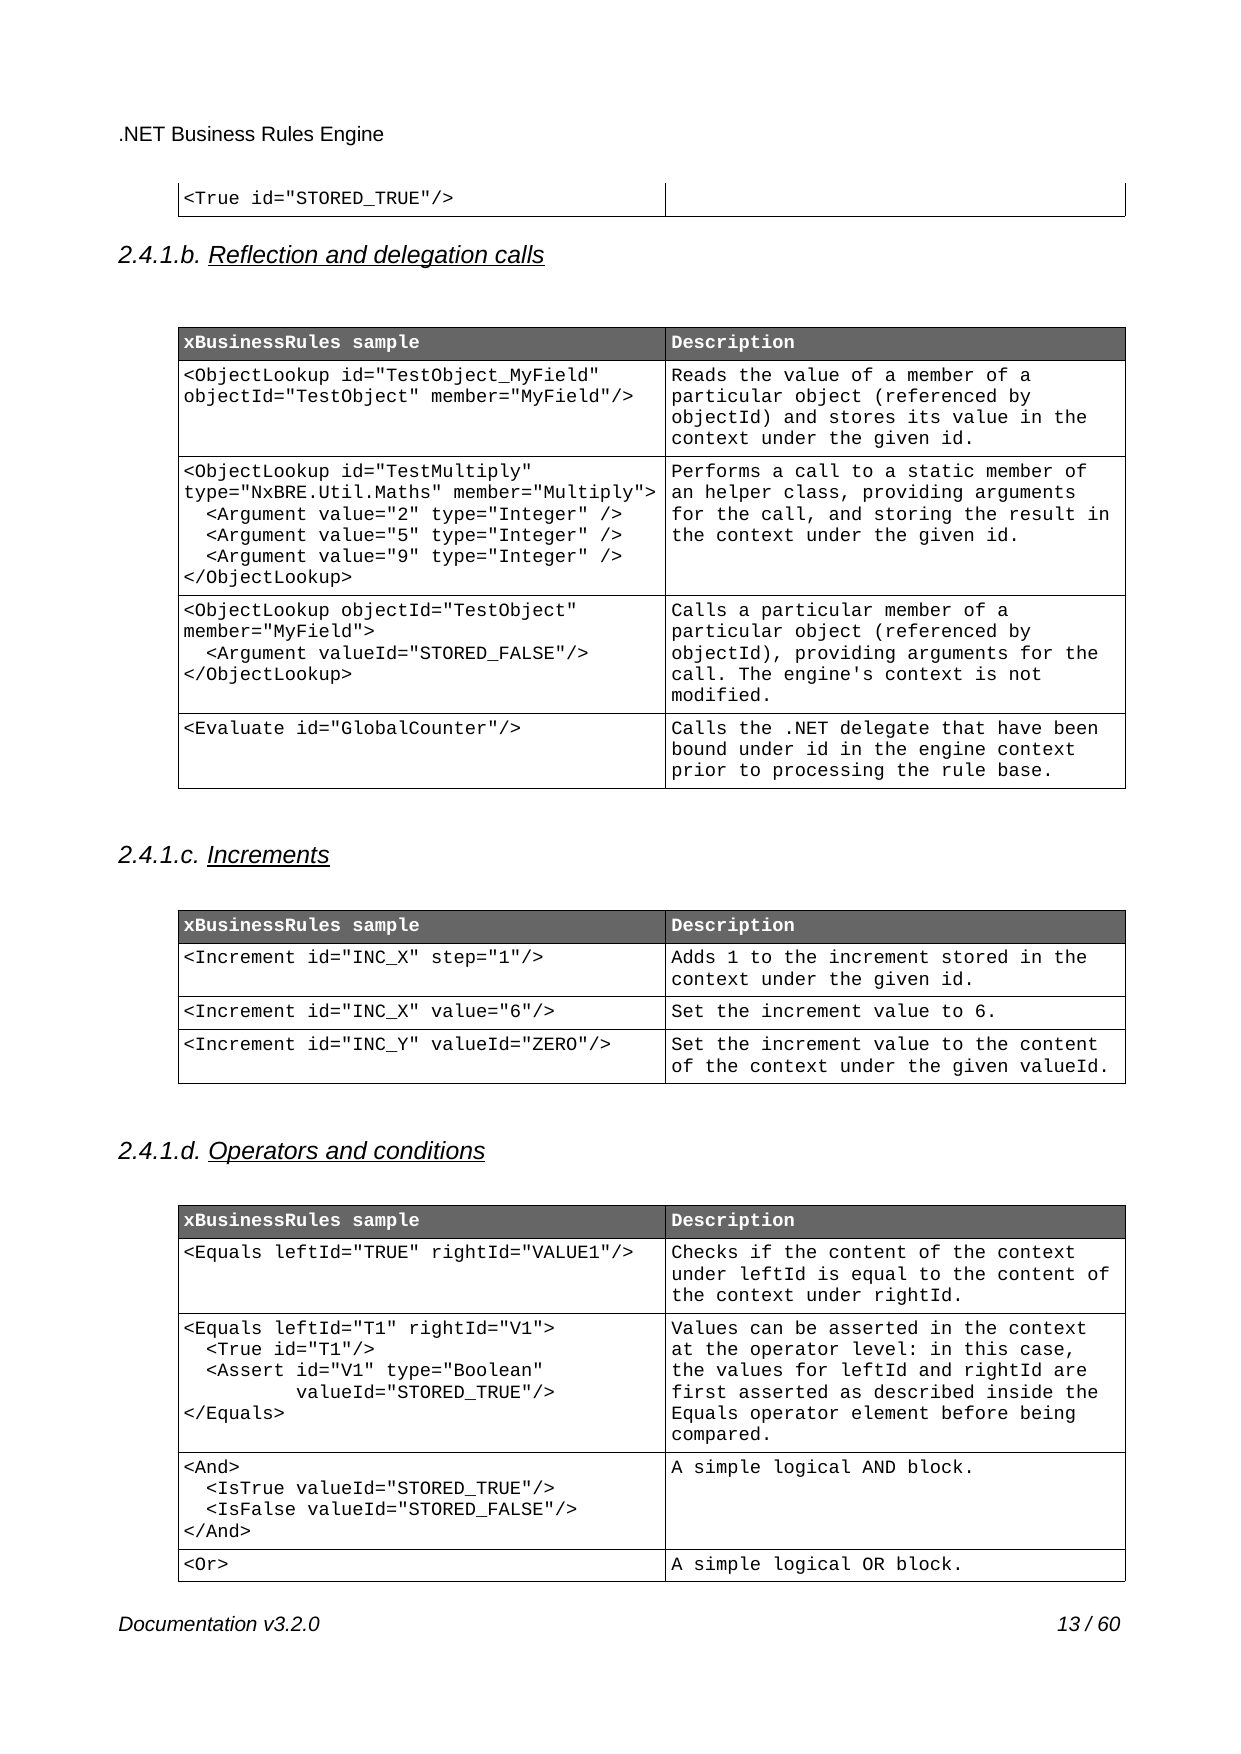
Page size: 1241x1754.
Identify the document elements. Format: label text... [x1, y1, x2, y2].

table_cell <Equals leftId="T1" rightId="V1"> <True id="T1"/> <Assert id="V1" type="Boolean" valueId="STORED_TRUE"/> </Equals> [179, 1314, 665, 1452]
table_cell <ObjectLookup id="TestObject_MyField" objectId="TestObject" member="MyField"/> [179, 361, 665, 456]
table_cell <Or> [179, 1550, 665, 1581]
table_cell Set the increment value to 6. [666, 997, 1125, 1029]
table_cell Reads the value of a member of a particular object (referenced by objectId) and stores its value in the context under the given id. [666, 361, 1125, 456]
table_cell <Evaluate id="GlobalCounter"/> [179, 714, 665, 788]
table_header Description [666, 1206, 1125, 1238]
table_cell <Increment id="INC_X" step="1"/> [179, 944, 665, 996]
table_cell A simple logical OR block. [666, 1550, 1125, 1581]
table_cell Adds 1 to the increment stored in the context under the given id. [666, 944, 1125, 996]
subtitle Increments [118, 841, 1124, 869]
table_cell <Increment id="INC_Y" valueId="ZERO"/> [179, 1030, 665, 1083]
table_cell <Equals leftId="TRUE" rightId="VALUE1"/> [179, 1239, 665, 1313]
table_cell Checks if the content of the context under leftId is equal to the content of the context under rightId. [666, 1239, 1125, 1313]
subtitle Operators and conditions [118, 1137, 1124, 1164]
table_cell Values can be asserted in the context at the operator level: in this case, the values for leftId and rightId are first asserted as described inside the Equals operator element before being compared. [666, 1314, 1125, 1452]
table_header xBusinessRules sample [179, 328, 665, 360]
table_cell Performs a call to a static member of an helper class, providing arguments for the call, and storing the result in the context under the given id. [666, 457, 1125, 595]
table_cell Calls a particular member of a particular object (referenced by objectId), providing arguments for the call. The engine's context is not modified. [666, 596, 1125, 713]
table_header Description [666, 911, 1125, 943]
table_cell <ObjectLookup objectId="TestObject" member="MyField"> <Argument valueId="STORED_FALSE"/> </ObjectLookup> [179, 596, 665, 713]
table_cell A simple logical AND block. [666, 1453, 1125, 1549]
table_cell Set the increment value to the content of the context under the given valueId. [666, 1030, 1125, 1083]
table_cell <True id="STORED_TRUE"/> [179, 183, 665, 216]
table_header Description [666, 328, 1125, 360]
table_cell Calls the .NET delegate that have been bound under id in the engine context prior to processing the rule base. [666, 714, 1125, 788]
table_cell <And> <IsTrue valueId="STORED_TRUE"/> <IsFalse valueId="STORED_FALSE"/> </And> [179, 1453, 665, 1549]
subtitle Reflection and delegation calls [118, 241, 1124, 268]
table_cell <ObjectLookup id="TestMultiply" type="NxBRE.Util.Maths" member="Multiply"> <Argument value="2" type="Integer" /> <Argument value="5" type="Integer" /> <Argument value="9" type="Integer" /> </ObjectLookup> [179, 457, 665, 595]
table_cell <Increment id="INC_X" value="6"/> [179, 997, 665, 1029]
table_cell [666, 183, 1125, 216]
table_header xBusinessRules sample [179, 911, 665, 943]
table_header xBusinessRules sample [179, 1206, 665, 1238]
